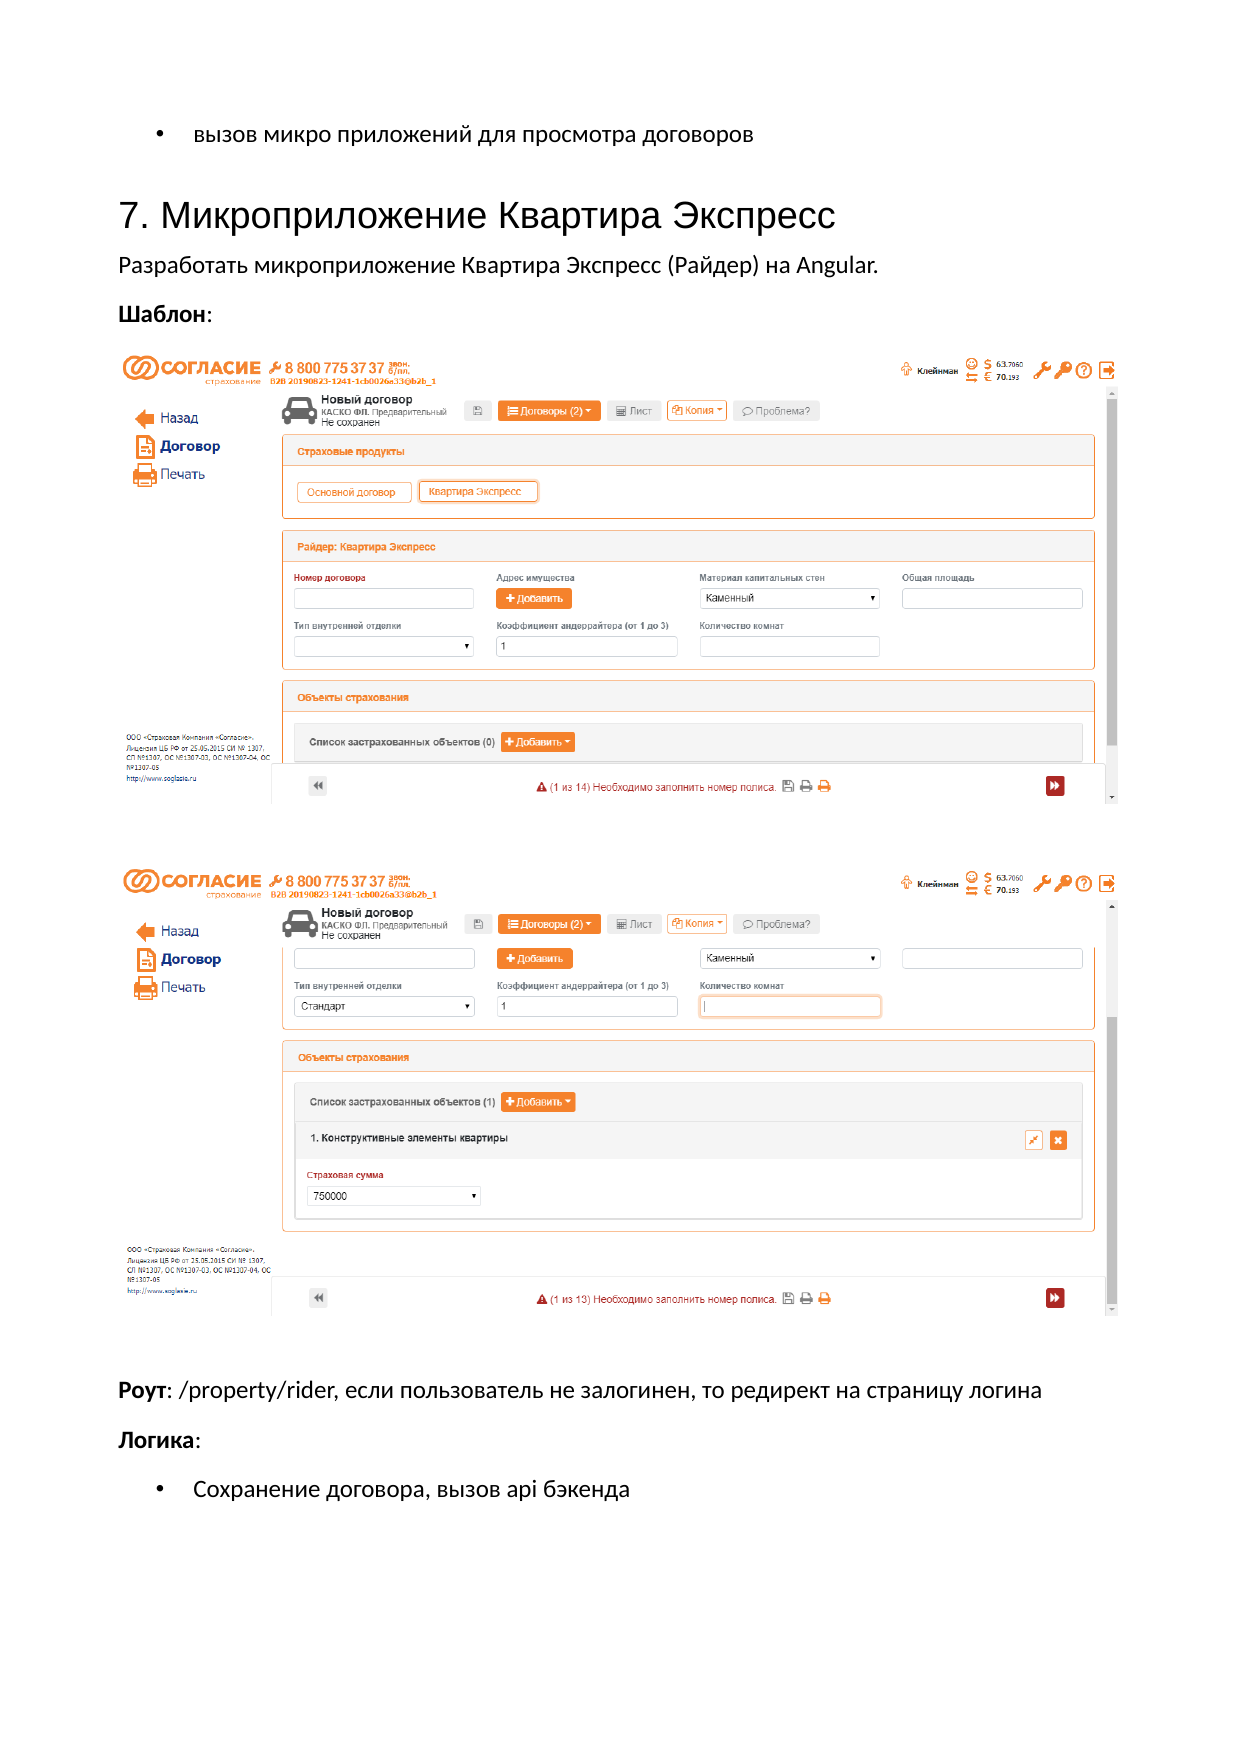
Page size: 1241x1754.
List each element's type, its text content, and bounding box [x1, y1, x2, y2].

text Логика: [118, 1424, 1122, 1454]
text Роут: /property/rider, если пользователь не залогинен, то редирект на страницу логина [118, 1374, 1122, 1405]
text Разработать микроприложение Квартира Экспресс (Райдер) на Angular. [118, 249, 1122, 279]
picture [118, 348, 1123, 808]
list Сохранение договора, вызов api бэкенда [156, 1473, 1122, 1504]
subtitle 7. Микроприложение Квартира Экспресс [118, 193, 1122, 236]
picture [118, 861, 1123, 1321]
text Шаблон: [118, 298, 1122, 329]
list вызов микро приложений для просмотра договоров [156, 118, 1122, 149]
